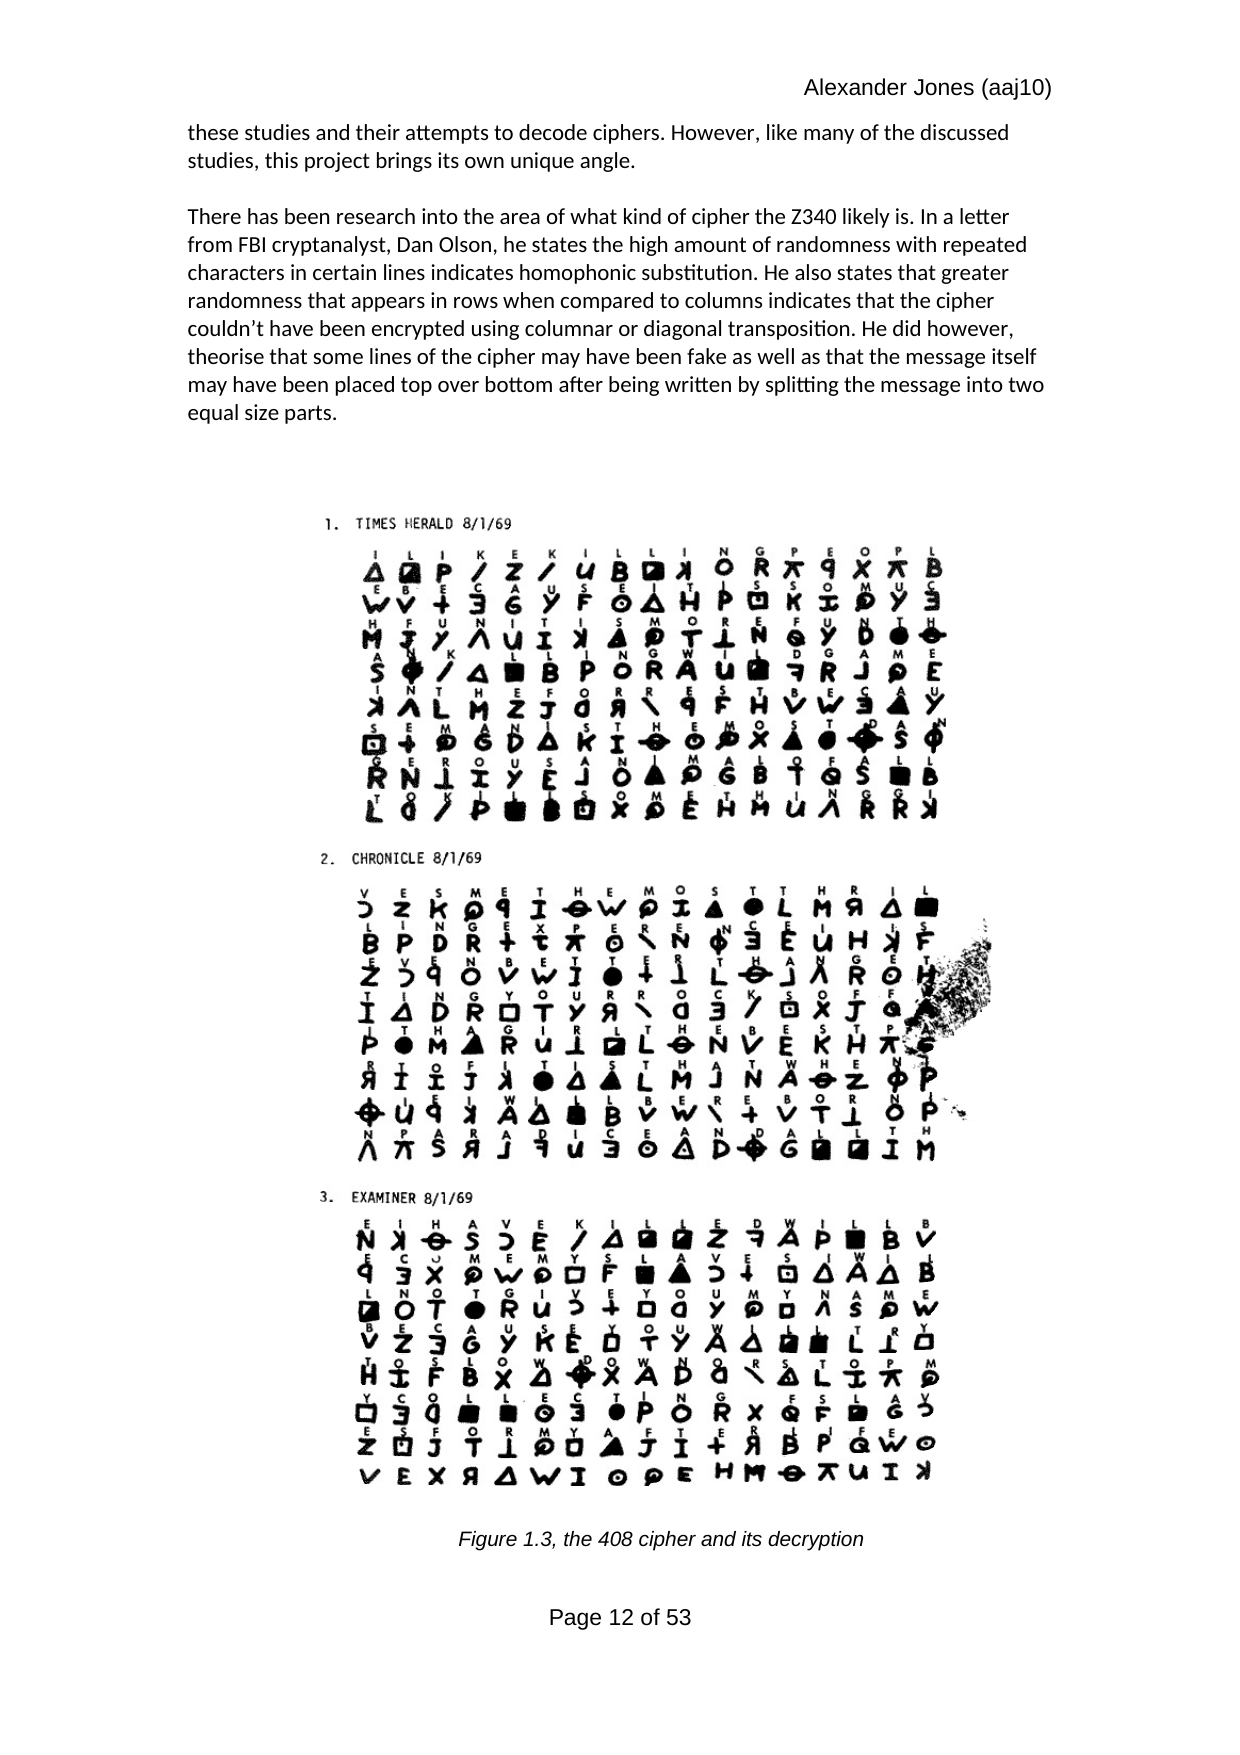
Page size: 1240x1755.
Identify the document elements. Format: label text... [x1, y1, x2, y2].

text these studies and their attempts to decode ciphers. However, like many of the discussed studies, this project brings its own unique angle. [187, 118, 1052, 174]
text There has been research into the area of what kind of cipher the Z340 likely is. In a letter from FBI cryptanalyst, Dan Olson, he states the high amount of randomness with repeated characters in certain lines indicates homophonic substitution. He also states that greater randomness that appears in rows when compared to columns indicates that the cipher couldn’t have been encrypted using columnar or diagonal transposition. He did however, theorise that some lines of the cipher may have been fake as well as that the message itself may have been placed top over bottom after being written by splitting the message into two equal size parts. [187, 202, 1052, 426]
text Figure 1.3, the 408 cipher and its decryption [458, 1527, 879, 1551]
